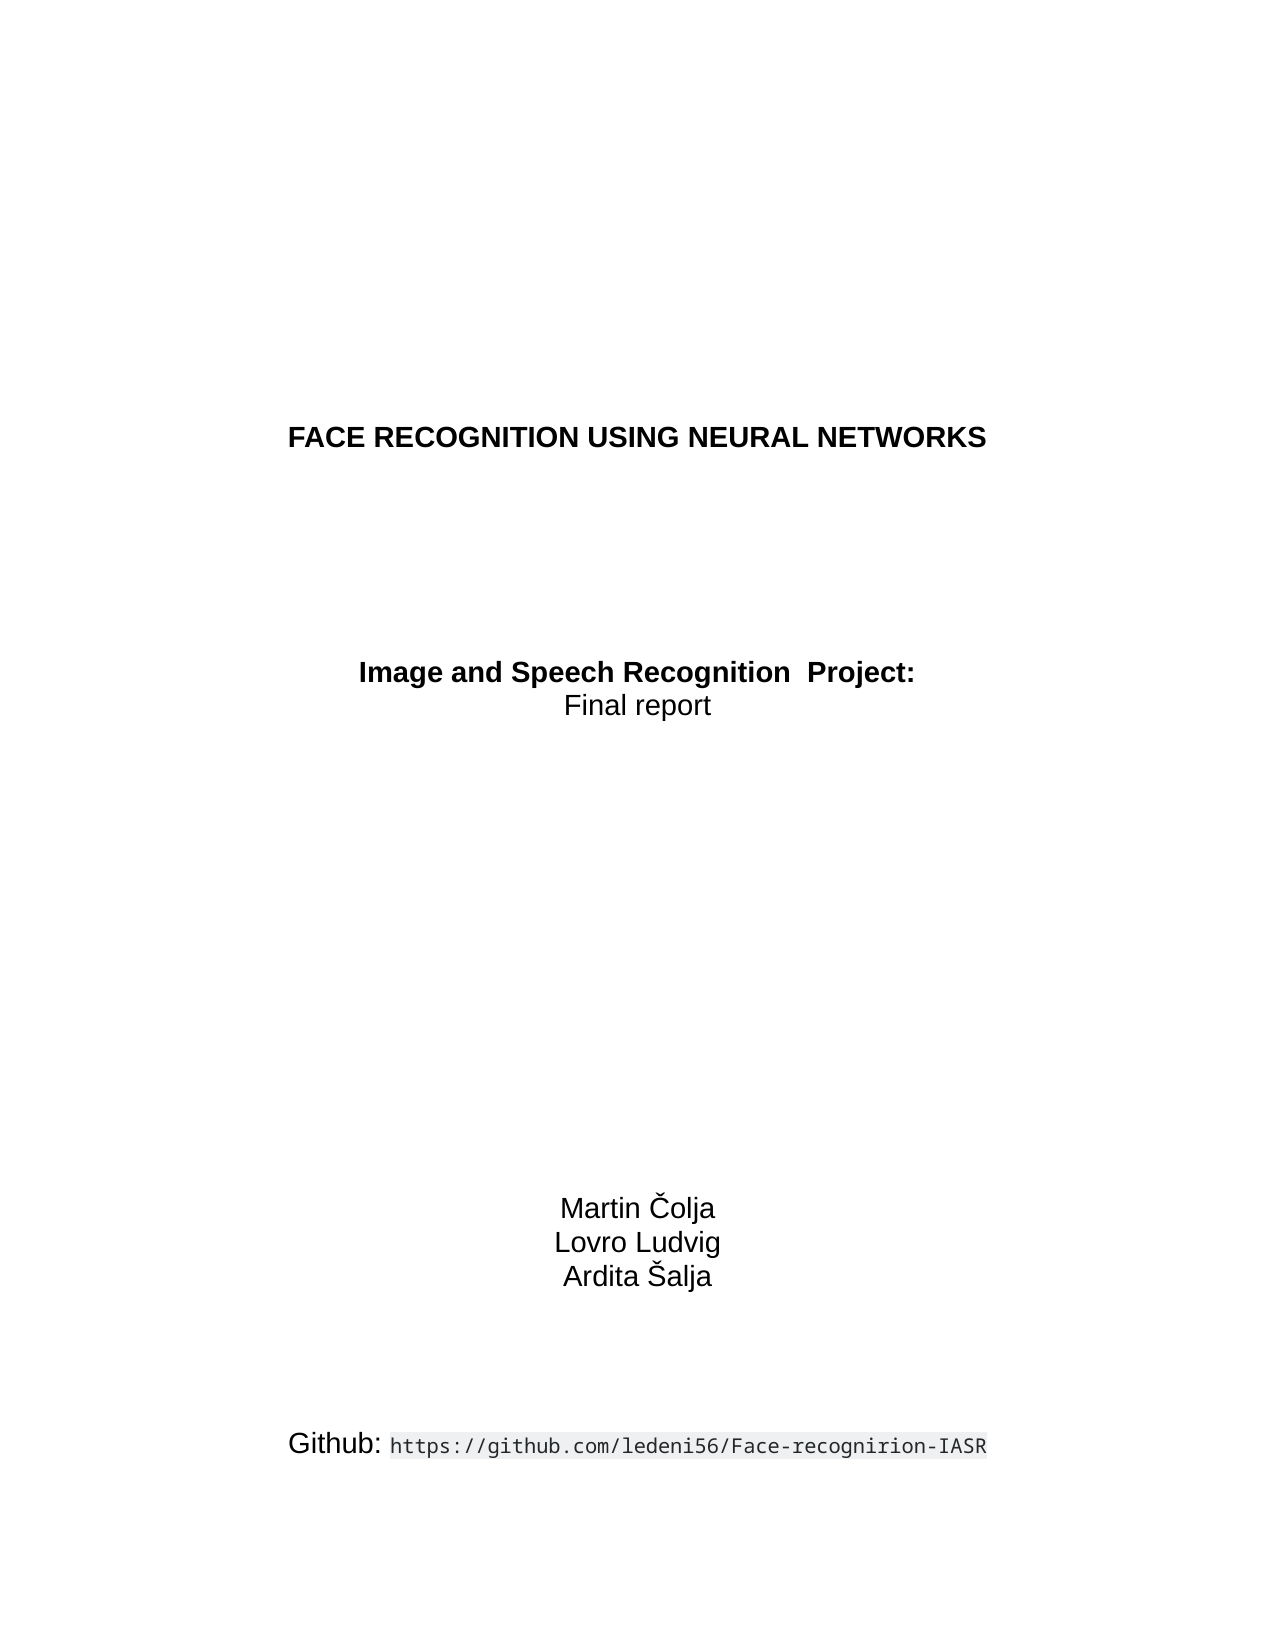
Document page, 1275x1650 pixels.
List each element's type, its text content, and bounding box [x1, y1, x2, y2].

text Ardita Šalja [118, 1258, 1157, 1292]
text Final report [118, 688, 1157, 722]
text Github: https://github.com/ledeni56/Face-recognirion-IASR [118, 1426, 1157, 1460]
text FACE RECOGNITION USING NEURAL NETWORKS [118, 420, 1157, 453]
text Image and Speech Recognition Project: [118, 655, 1157, 688]
text Lovro Ludvig [118, 1225, 1157, 1258]
text Martin Čolja [118, 1191, 1157, 1225]
